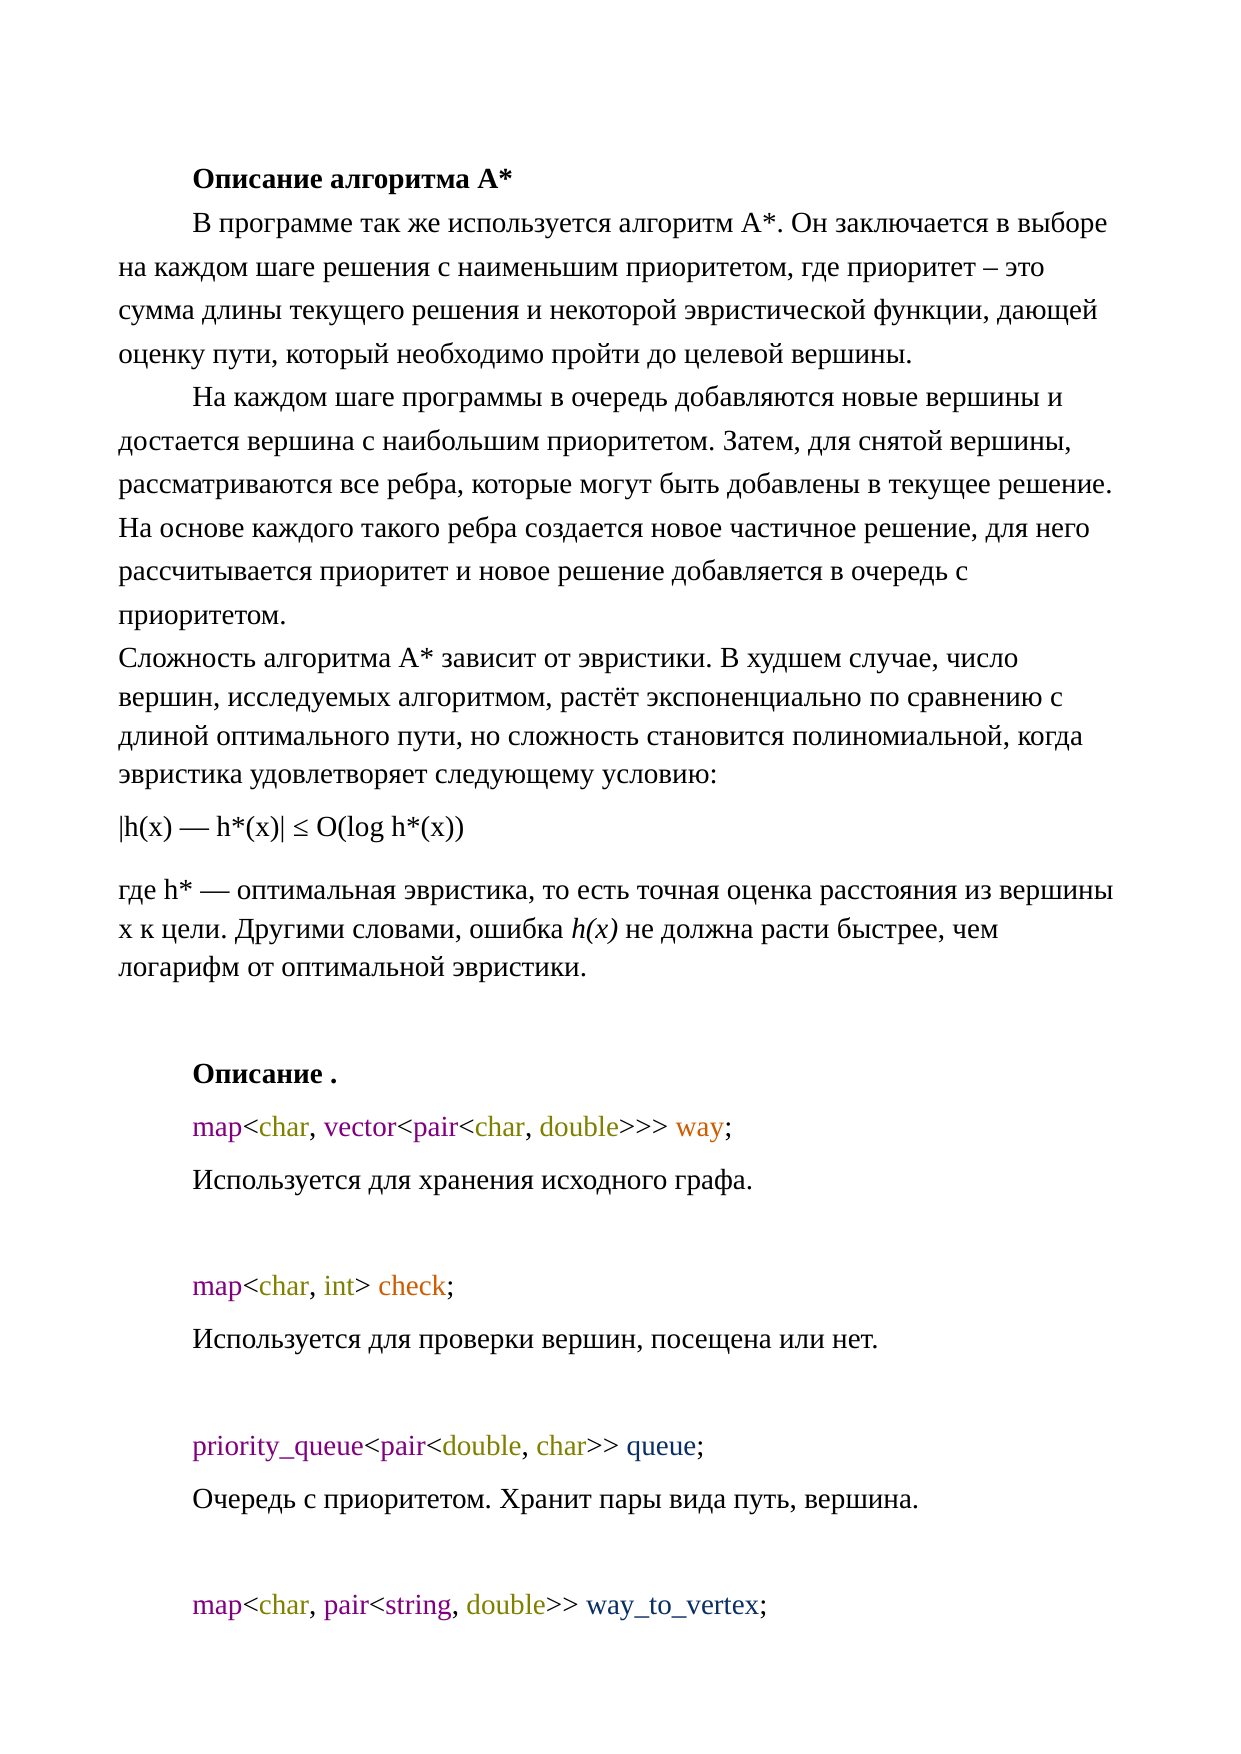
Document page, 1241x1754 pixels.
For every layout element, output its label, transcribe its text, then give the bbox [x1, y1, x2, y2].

text priority_queue<pair<double, char>> queue; [118, 1428, 1122, 1461]
text На каждом шаге программы в очередь добавляются новые вершины и достается вершина с наибольшим приоритетом. Затем, для снятой вершины, рассматриваются все ребра, которые могут быть добавлены в текущее решение. На основе каждого такого ребра создается новое частичное решение, для него рассчитывается приоритет и новое решение добавляется в очередь с приоритетом. [118, 379, 1122, 631]
text Используется для проверки вершин, посещена или нет. [118, 1321, 1122, 1355]
text map<char, int> check; [118, 1268, 1122, 1302]
text Описание алгоритма A* [118, 162, 1122, 195]
text Сложность алгоритма A* зависит от эвристики. В худшем случае, число вершин, исследуемых алгоритмом, растёт экспоненциально по сравнению с длиной оптимального пути, но сложность становится полиномиальной, когда эвристика удовлетворяет следующему условию: [118, 641, 1122, 790]
text где h* — оптимальная эвристика, то есть точная оценка расстояния из вершины x к цели. Другими словами, ошибка h(x) не должна расти быстрее, чем логарифм от оптимальной эвристики. [118, 872, 1122, 983]
text Описание . [118, 1056, 1122, 1089]
text В программе так же используется алгоритм A*. Он заключается в выборе на каждом шаге решения с наименьшим приоритетом, где приоритет – это сумма длины текущего решения и некоторой эвристической функции, дающей оценку пути, который необходимо пройти до целевой вершины. [118, 205, 1122, 369]
list |h(x) — h*(x)| ≤ O(log h*(x)) [118, 809, 1122, 843]
text map<char, vector<pair<char, double>>> way; [118, 1109, 1122, 1142]
text Очередь с приоритетом. Хранит пары вида путь, вершина. [118, 1481, 1122, 1514]
text map<char, pair<string, double>> way_to_vertex; [118, 1587, 1122, 1621]
text Используется для хранения исходного графа. [118, 1162, 1122, 1196]
